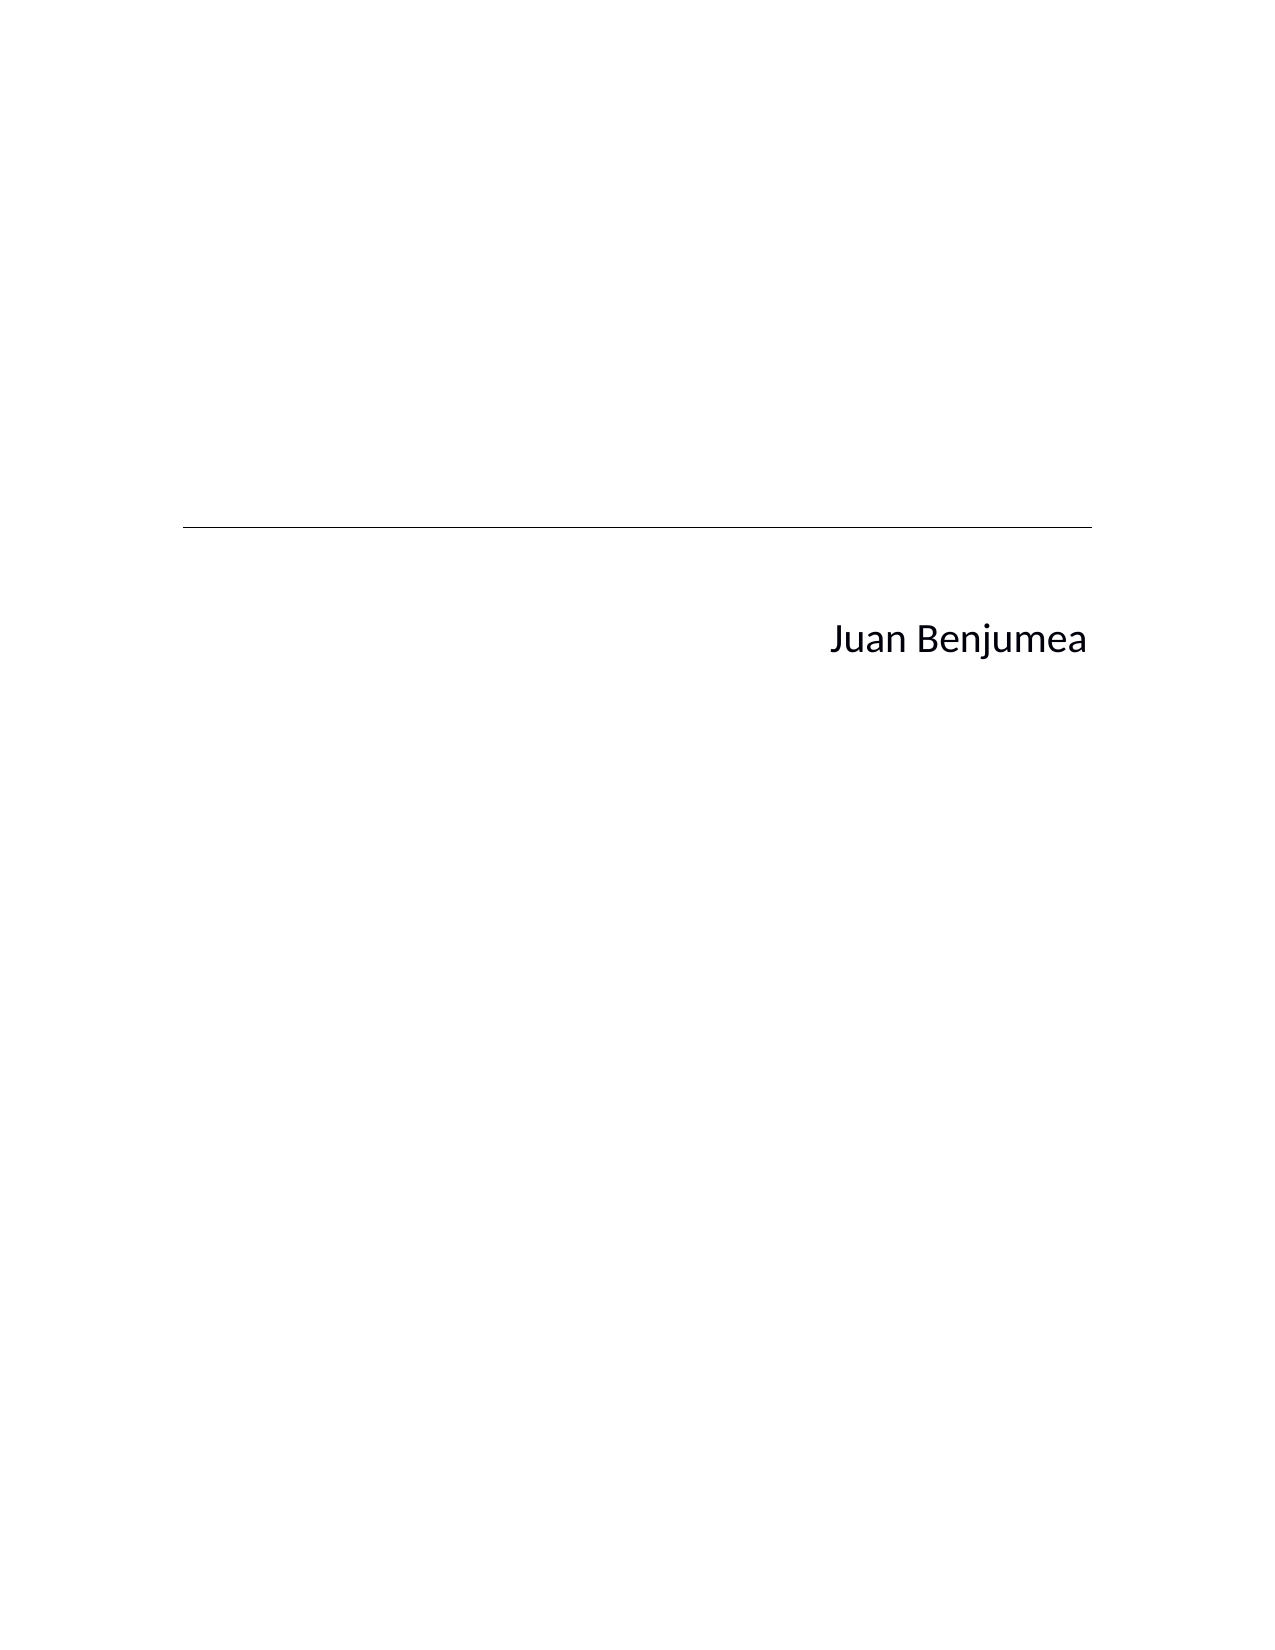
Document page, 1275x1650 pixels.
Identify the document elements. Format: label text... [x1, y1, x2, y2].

text Juan Benjumea [187, 612, 1087, 663]
